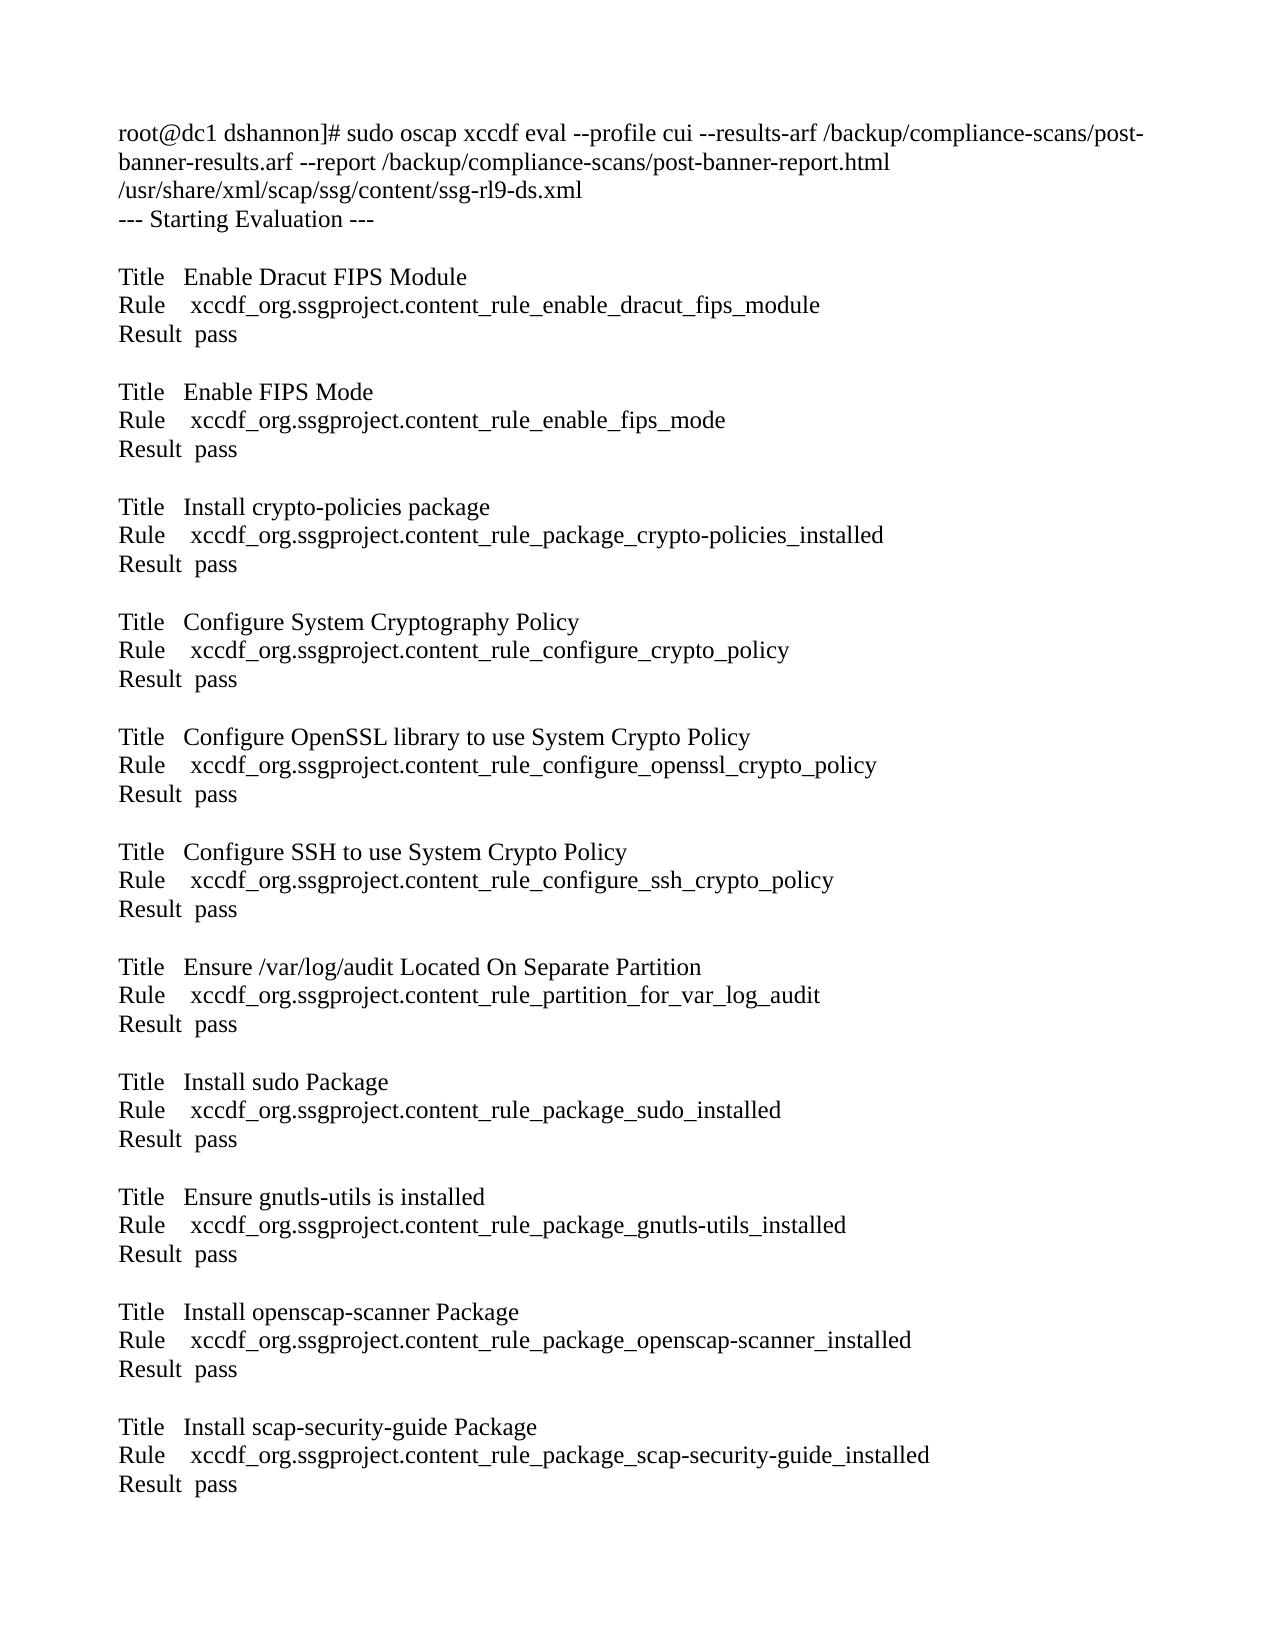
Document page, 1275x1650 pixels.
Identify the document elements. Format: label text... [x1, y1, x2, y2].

text Title Configure SSH to use System Crypto Policy [118, 837, 1157, 866]
text Result pass [118, 1239, 1157, 1268]
text Title Enable FIPS Mode [118, 377, 1157, 406]
text Result pass [118, 1469, 1157, 1498]
text Result pass [118, 894, 1157, 923]
text Result pass [118, 549, 1157, 578]
text Rule xccdf_org.ssgproject.content_rule_package_openscap-scanner_installed [118, 1326, 1157, 1354]
text Rule xccdf_org.ssgproject.content_rule_configure_openssl_crypto_policy [118, 751, 1157, 779]
text --- Starting Evaluation --- [118, 204, 1157, 233]
text Rule xccdf_org.ssgproject.content_rule_enable_dracut_fips_module [118, 291, 1157, 319]
text Result pass [118, 1009, 1157, 1038]
text Title Install crypto-policies package [118, 492, 1157, 521]
text Rule xccdf_org.ssgproject.content_rule_partition_for_var_log_audit [118, 981, 1157, 1009]
text Rule xccdf_org.ssgproject.content_rule_configure_ssh_crypto_policy [118, 866, 1157, 894]
text Result pass [118, 1354, 1157, 1383]
text Title Ensure /var/log/audit Located On Separate Partition [118, 952, 1157, 981]
text Result pass [118, 664, 1157, 693]
text Title Install sudo Package [118, 1067, 1157, 1096]
text Rule xccdf_org.ssgproject.content_rule_package_scap-security-guide_installed [118, 1441, 1157, 1469]
text Title Configure System Cryptography Policy [118, 607, 1157, 636]
text Result pass [118, 1124, 1157, 1153]
text Title Ensure gnutls-utils is installed [118, 1182, 1157, 1211]
text Rule xccdf_org.ssgproject.content_rule_enable_fips_mode [118, 406, 1157, 434]
text Rule xccdf_org.ssgproject.content_rule_package_crypto-policies_installed [118, 521, 1157, 549]
text root@dc1 dshannon]# sudo oscap xccdf eval --profile cui --results-arf /backup/compliance-scans/post-banner-results.arf --report /backup/compliance-scans/post-banner-report.html /usr/share/xml/scap/ssg/content/ssg-rl9-ds.xml [118, 118, 1157, 204]
text Title Install openscap-scanner Package [118, 1297, 1157, 1326]
text Title Configure OpenSSL library to use System Crypto Policy [118, 722, 1157, 751]
text Result pass [118, 319, 1157, 348]
text Rule xccdf_org.ssgproject.content_rule_package_sudo_installed [118, 1096, 1157, 1124]
text Result pass [118, 779, 1157, 808]
text Rule xccdf_org.ssgproject.content_rule_package_gnutls-utils_installed [118, 1211, 1157, 1239]
text Rule xccdf_org.ssgproject.content_rule_configure_crypto_policy [118, 636, 1157, 664]
text Title Install scap-security-guide Package [118, 1412, 1157, 1441]
text Result pass [118, 434, 1157, 463]
text Title Enable Dracut FIPS Module [118, 262, 1157, 291]
